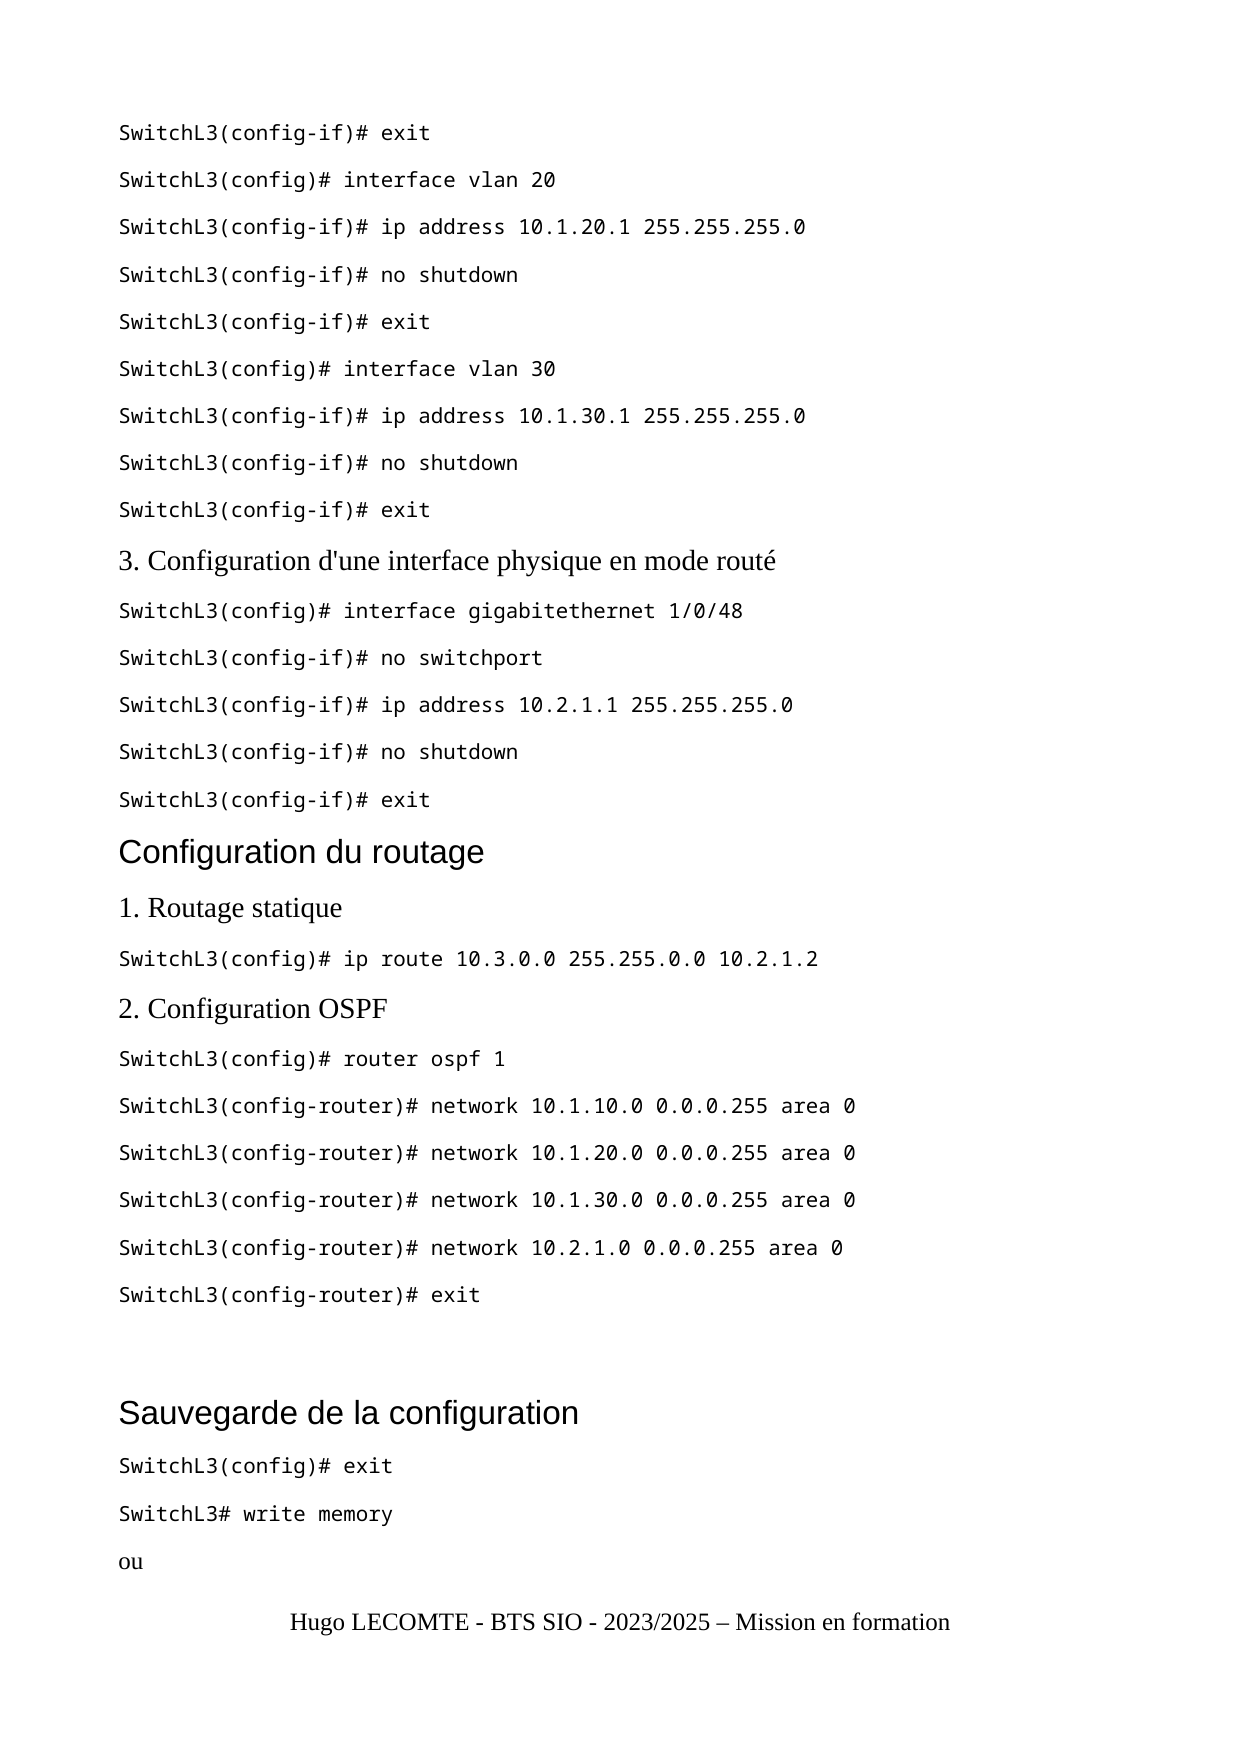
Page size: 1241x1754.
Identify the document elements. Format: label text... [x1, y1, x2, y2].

text SwitchL3(config-if)# ip address 10.1.30.1 255.255.255.0 [118, 401, 1122, 430]
text SwitchL3(config-router)# network 10.1.20.0 0.0.0.255 area 0 [118, 1138, 1122, 1167]
subtitle Sauvegarde de la configuration [118, 1393, 1122, 1431]
text SwitchL3(config-router)# network 10.2.1.0 0.0.0.255 area 0 [118, 1233, 1122, 1261]
text SwitchL3(config-if)# no shutdown [118, 737, 1122, 766]
subtitle 3. Configuration d'une interface physique en mode routé [118, 543, 1122, 576]
subtitle 2. Configuration OSPF [118, 991, 1122, 1024]
text SwitchL3(config)# interface vlan 30 [118, 354, 1122, 382]
text SwitchL3(config-if)# no switchport [118, 643, 1122, 672]
subtitle 1. Routage statique [118, 891, 1122, 924]
text SwitchL3(config)# ip route 10.3.0.0 255.255.0.0 10.2.1.2 [118, 944, 1122, 972]
text SwitchL3(config-if)# ip address 10.1.20.1 255.255.255.0 [118, 212, 1122, 241]
text SwitchL3(config-if)# exit [118, 118, 1122, 147]
text SwitchL3# write memory [118, 1499, 1122, 1527]
text SwitchL3(config)# interface vlan 20 [118, 165, 1122, 194]
text SwitchL3(config-if)# exit [118, 496, 1122, 524]
text SwitchL3(config-router)# network 10.1.30.0 0.0.0.255 area 0 [118, 1186, 1122, 1214]
text SwitchL3(config)# exit [118, 1452, 1122, 1480]
text SwitchL3(config-if)# no shutdown [118, 448, 1122, 477]
text SwitchL3(config-if)# exit [118, 307, 1122, 335]
text SwitchL3(config-router)# exit [118, 1280, 1122, 1308]
text SwitchL3(config-if)# exit [118, 785, 1122, 813]
text ou [118, 1546, 1122, 1575]
text SwitchL3(config-router)# network 10.1.10.0 0.0.0.255 area 0 [118, 1091, 1122, 1120]
text SwitchL3(config)# interface gigabitethernet 1/0/48 [118, 596, 1122, 624]
subtitle Configuration du routage [118, 832, 1122, 870]
text SwitchL3(config-if)# ip address 10.2.1.1 255.255.255.0 [118, 690, 1122, 719]
text SwitchL3(config-if)# no shutdown [118, 260, 1122, 288]
text SwitchL3(config)# router ospf 1 [118, 1044, 1122, 1072]
